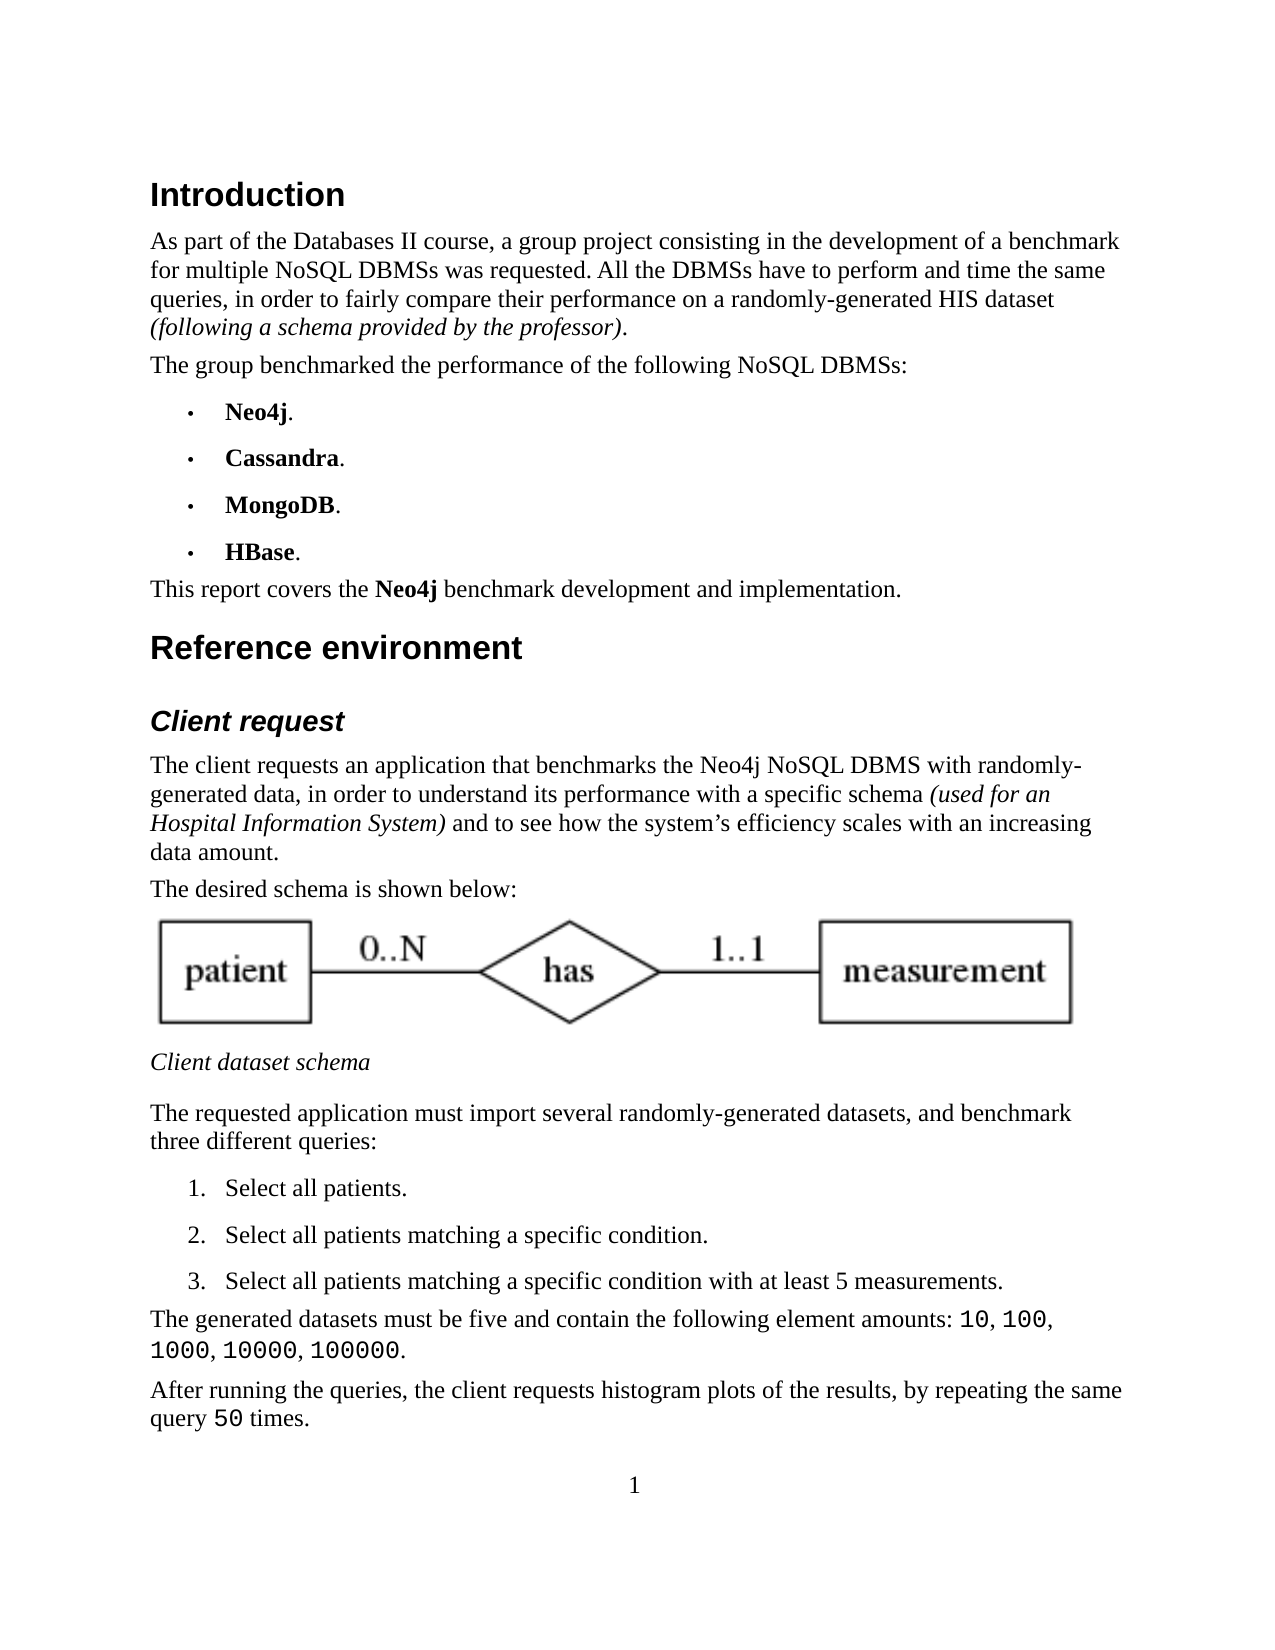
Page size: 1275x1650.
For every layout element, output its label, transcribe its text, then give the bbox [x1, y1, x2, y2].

text The client requests an application that benchmarks the Neo4j NoSQL DBMS with randomly-generated data, in order to understand its performance with a specific schema (used for an Hospital Information System) and to see how the system’s efficiency scales with an increasing data amount. [150, 750, 1125, 865]
list Select all patients. [187, 1173, 1125, 1202]
picture [150, 912, 1082, 1035]
list Neo4j. [187, 397, 1125, 426]
text The generated datasets must be five and contain the following element amounts: 10, 100, 1000, 10000, 100000. [150, 1304, 1125, 1366]
text The desired schema is shown below: [150, 874, 1125, 903]
text Client dataset schema [150, 1047, 1125, 1076]
list Select all patients matching a specific condition. [187, 1220, 1125, 1248]
subtitle Reference environment [150, 628, 1125, 667]
text After running the queries, the client requests histogram plots of the results, by repeating the same query 50 times. [150, 1375, 1125, 1434]
text The group benchmarked the performance of the following NoSQL DBMSs: [150, 350, 1125, 379]
list Select all patients matching a specific condition with at least 5 measurements. [187, 1266, 1125, 1295]
list Cassandra. [187, 443, 1125, 472]
list MongoDB. [187, 490, 1125, 519]
text The requested application must import several randomly-generated datasets, and benchmark three different queries: [150, 1098, 1125, 1155]
subtitle Client request [150, 704, 1125, 738]
text As part of the Databases II course, a group project consisting in the development of a benchmark for multiple NoSQL DBMSs was requested. All the DBMSs have to perform and time the same queries, in order to fairly compare their performance on a randomly-generated HIS dataset (following a schema provided by the professor). [150, 226, 1125, 341]
text This report covers the Neo4j benchmark development and implementation. [150, 574, 1125, 603]
list HBase. [187, 537, 1125, 566]
subtitle Introduction [150, 175, 1125, 214]
